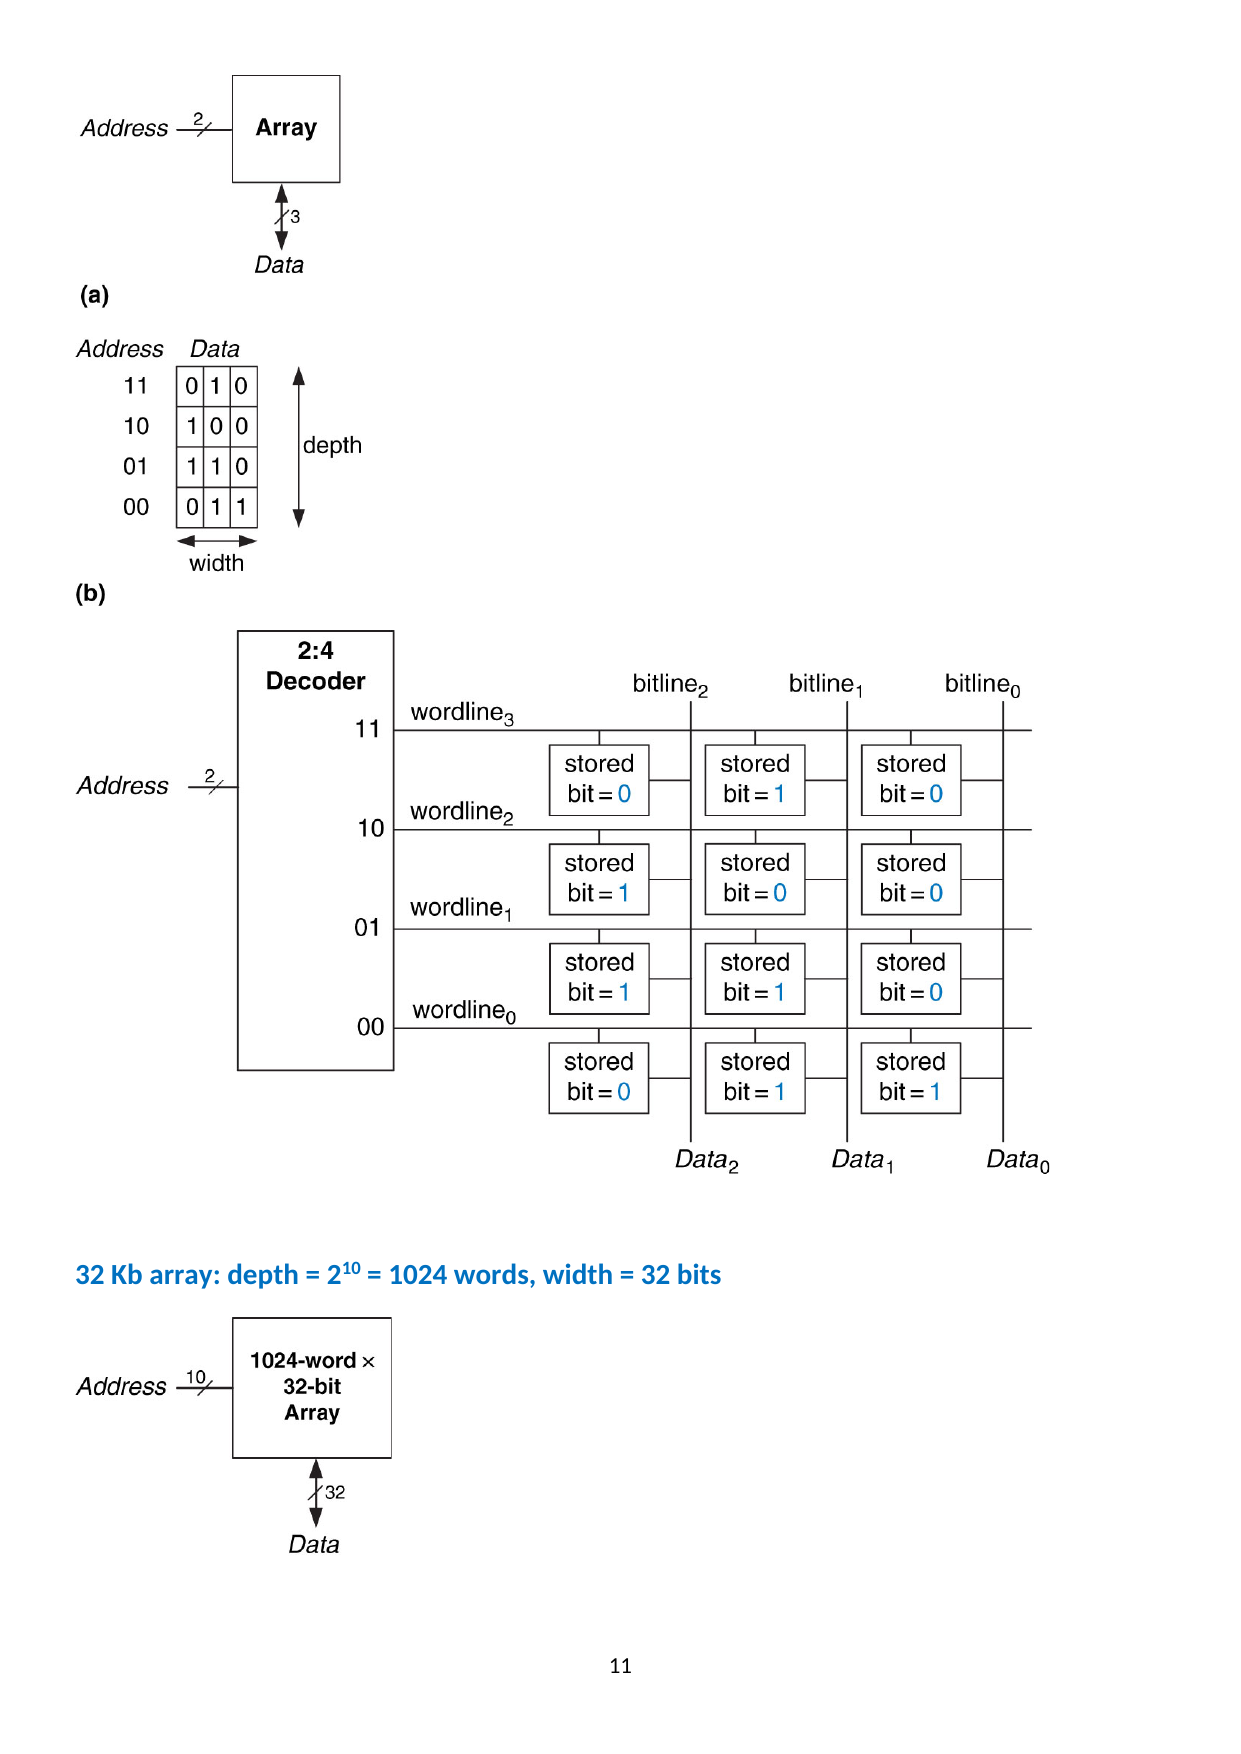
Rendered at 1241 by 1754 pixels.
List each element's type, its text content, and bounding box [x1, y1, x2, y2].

picture [75, 75, 362, 606]
picture [75, 630, 1050, 1179]
text 32 Kb array: depth = 210 = 1024 words, width = 32 bits [75, 1256, 1165, 1292]
picture [75, 1317, 392, 1558]
